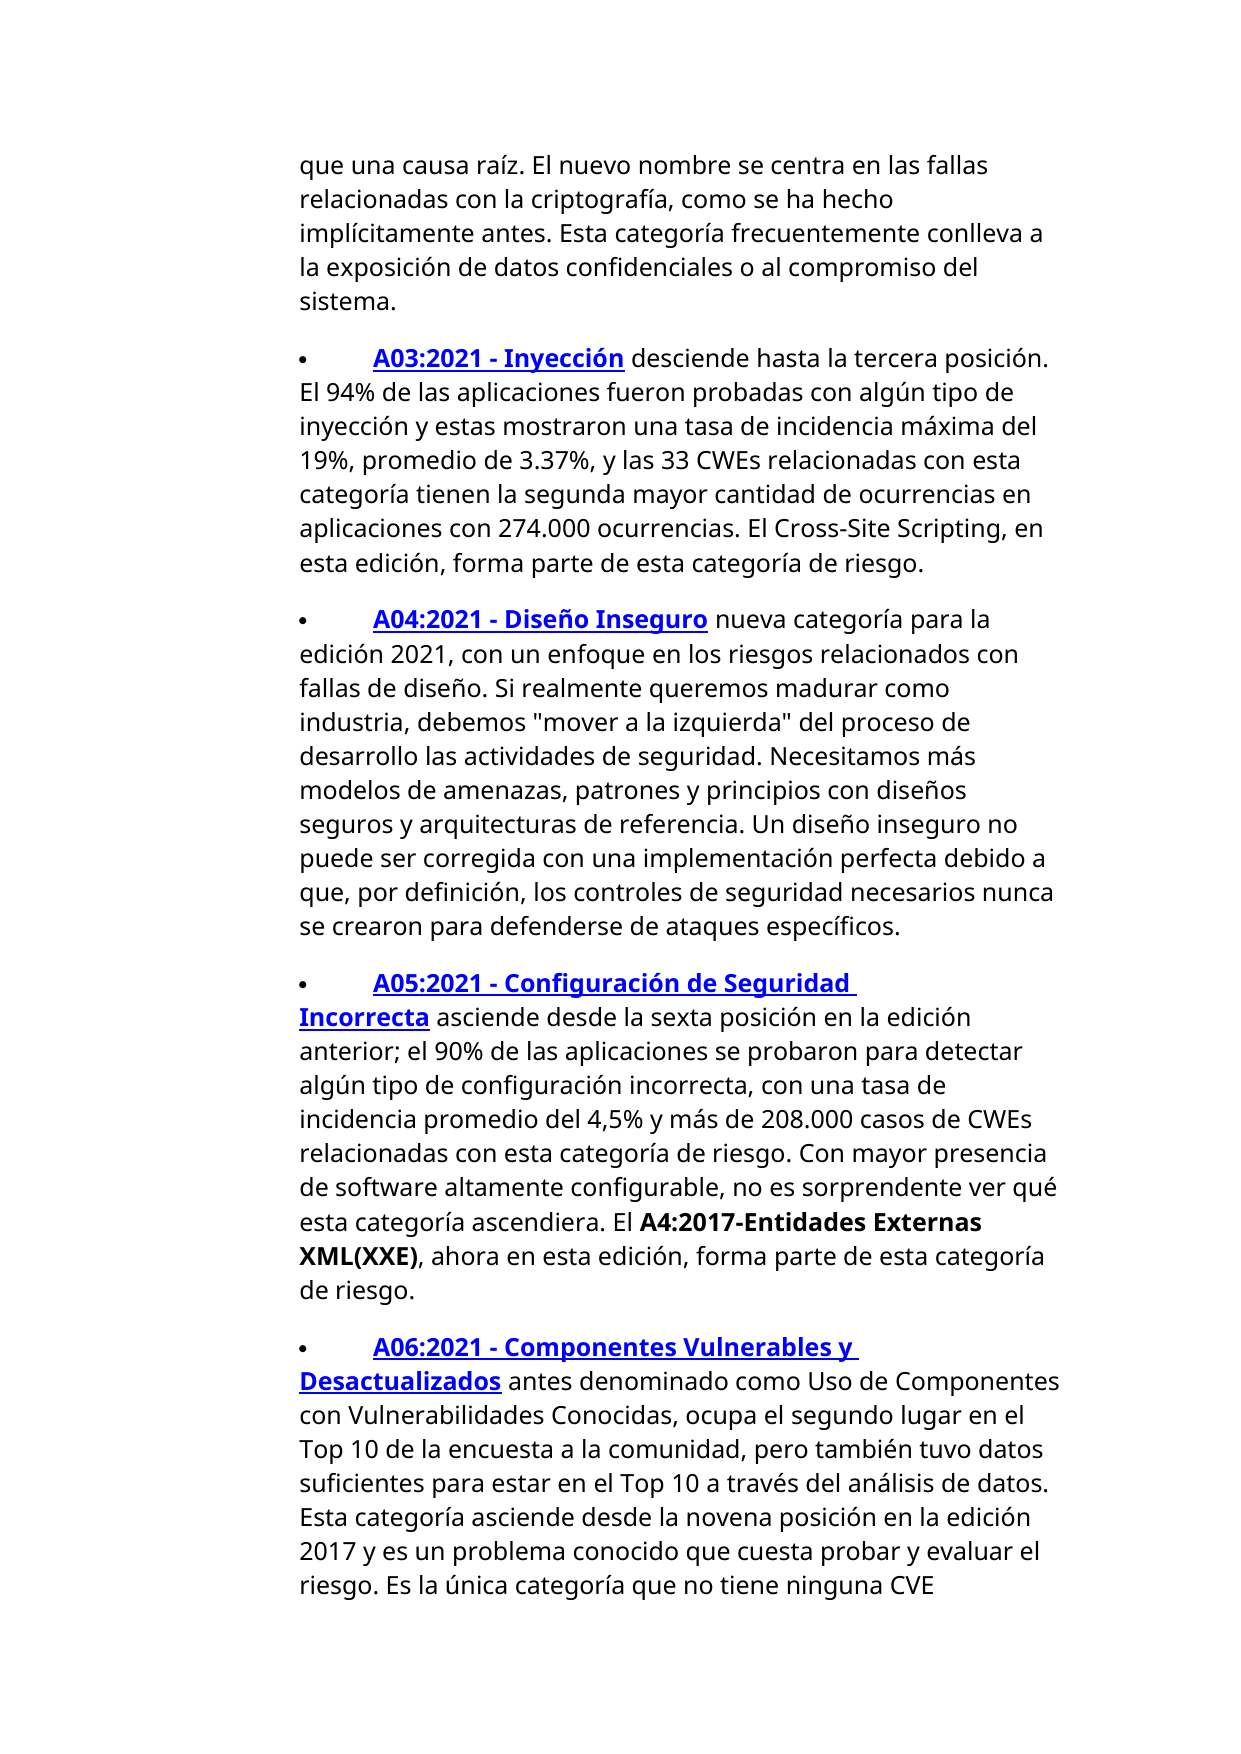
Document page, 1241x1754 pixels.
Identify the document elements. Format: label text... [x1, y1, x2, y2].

list A02:2021 - Fallas Criptográficas sube una posición ubicándose en la segunda, antes conocida como A3:2017-Exposición de Datos Sensibles, que era más una característica que una causa raíz. El nuevo nombre se centra en las fallas relacionadas con la criptografía, como se ha hecho implícitamente antes. Esta categoría frecuentemente conlleva a la exposición de datos confidenciales o al compromiso del sistema. [299, 148, 1063, 318]
list A05:2021 - Configuración de Seguridad Incorrecta asciende desde la sexta posición en la edición anterior; el 90% de las aplicaciones se probaron para detectar algún tipo de configuración incorrecta, con una tasa de incidencia promedio del 4,5% y más de 208.000 casos de CWEs relacionadas con esta categoría de riesgo. Con mayor presencia de software altamente configurable, no es sorprendente ver qué esta categoría ascendiera. El A4:2017-Entidades Externas XML(XXE), ahora en esta edición, forma parte de esta categoría de riesgo. [299, 966, 1063, 1306]
list A06:2021 - Componentes Vulnerables y Desactualizados antes denominado como Uso de Componentes con Vulnerabilidades Conocidas, ocupa el segundo lugar en el Top 10 de la encuesta a la comunidad, pero también tuvo datos suficientes para estar en el Top 10 a través del análisis de datos. Esta categoría asciende desde la novena posición en la edición 2017 y es un problema conocido que cuesta probar y evaluar el riesgo. Es la única categoría que no tiene ninguna CVE relacionada con las CWEs incluidas, por lo que una vulnerabilidad predeterminada y con ponderaciones de impacto de 5,0 son consideradas en sus puntajes. [299, 1329, 1063, 1602]
list A03:2021 - Inyección desciende hasta la tercera posición. El 94% de las aplicaciones fueron probadas con algún tipo de inyección y estas mostraron una tasa de incidencia máxima del 19%, promedio de 3.37%, y las 33 CWEs relacionadas con esta categoría tienen la segunda mayor cantidad de ocurrencias en aplicaciones con 274.000 ocurrencias. El Cross-Site Scripting, en esta edición, forma parte de esta categoría de riesgo. [299, 341, 1063, 579]
list A04:2021 - Diseño Inseguro nueva categoría para la edición 2021, con un enfoque en los riesgos relacionados con fallas de diseño. Si realmente queremos madurar como industria, debemos "mover a la izquierda" del proceso de desarrollo las actividades de seguridad. Necesitamos más modelos de amenazas, patrones y principios con diseños seguros y arquitecturas de referencia. Un diseño inseguro no puede ser corregida con una implementación perfecta debido a que, por definición, los controles de seguridad necesarios nunca se crearon para defenderse de ataques específicos. [299, 602, 1063, 943]
